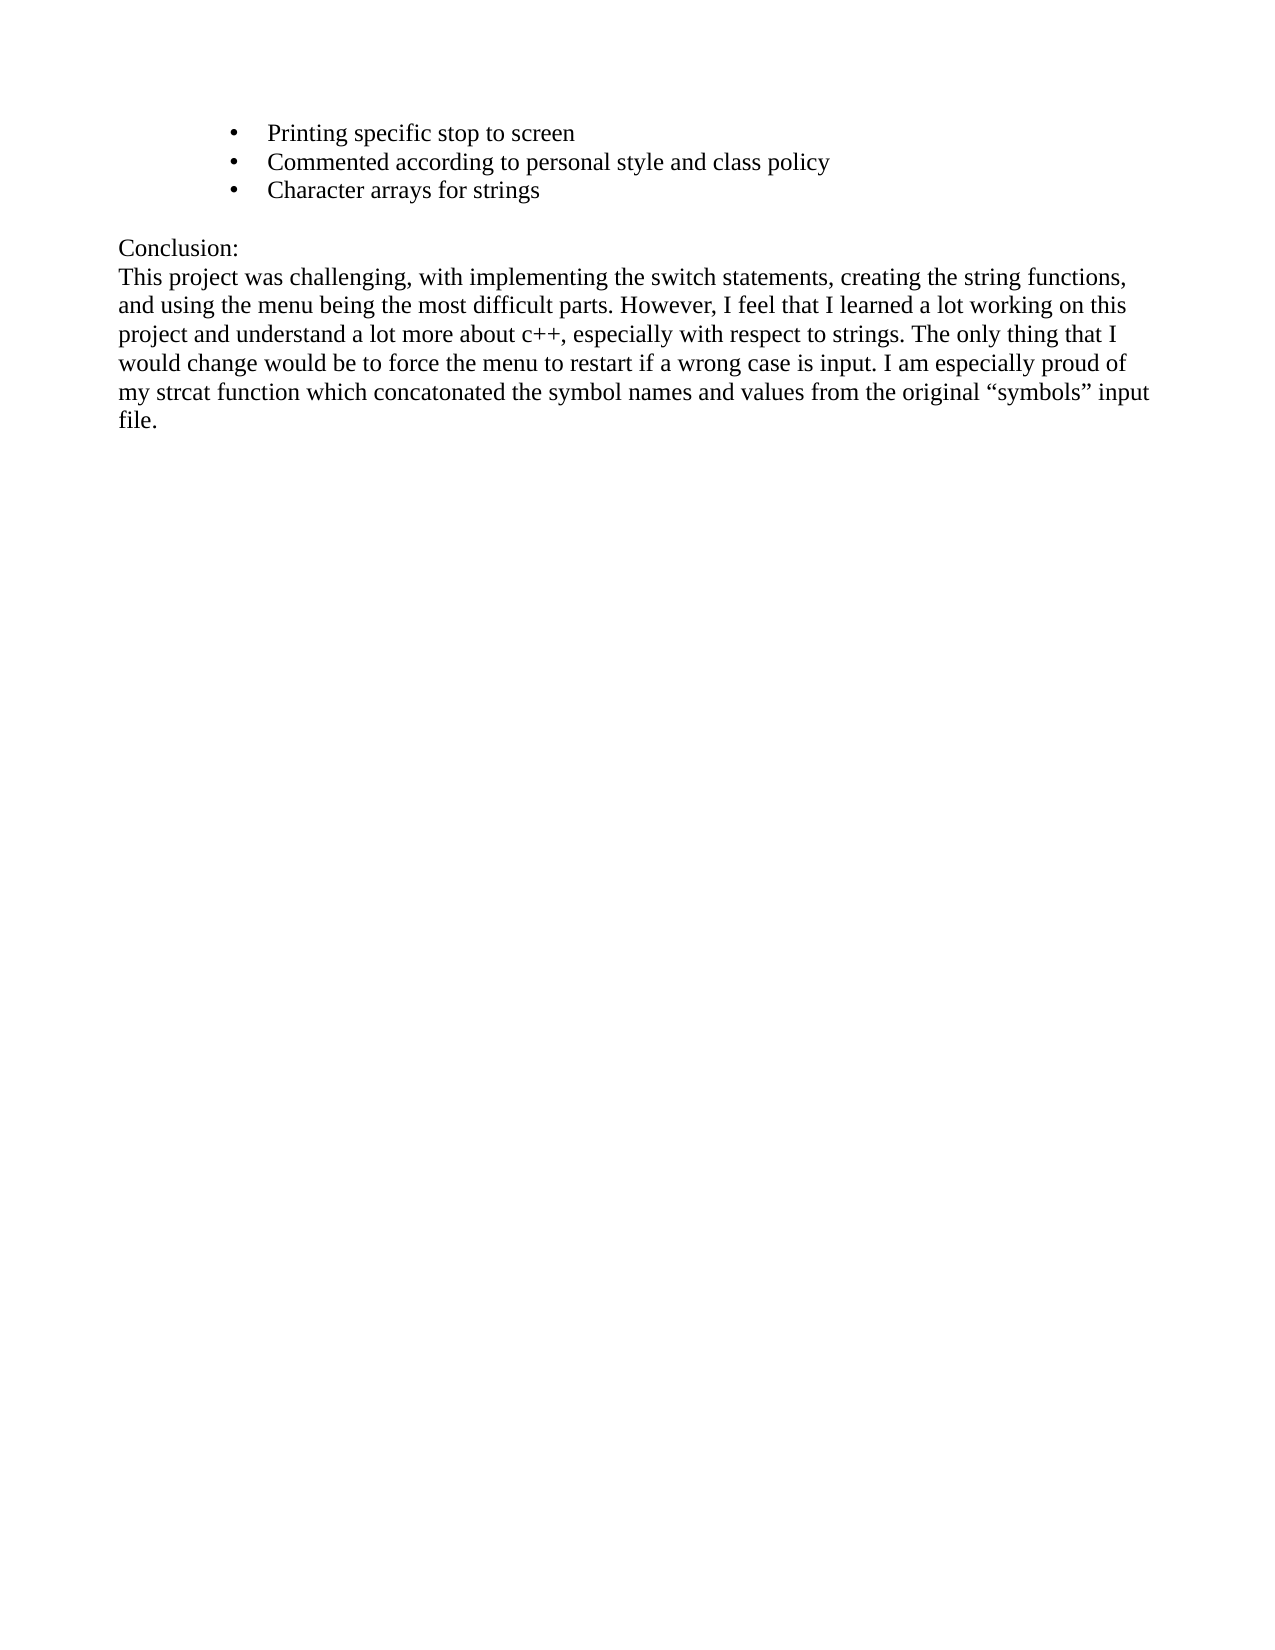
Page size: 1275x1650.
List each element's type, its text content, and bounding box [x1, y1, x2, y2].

text This project was challenging, with implementing the switch statements, creating the string functions, and using the menu being the most difficult parts. However, I feel that I learned a lot working on this project and understand a lot more about c++, especially with respect to strings. The only thing that I would change would be to force the menu to restart if a wrong case is input. I am especially proud of my strcat function which concatonated the symbol names and values from the original “symbols” input file. [118, 262, 1157, 434]
list Commented according to personal style and class policy [229, 147, 1157, 176]
list Printing specific stop to screen [229, 118, 1157, 147]
list Character arrays for strings [229, 176, 1157, 204]
text Conclusion: [118, 233, 1157, 262]
